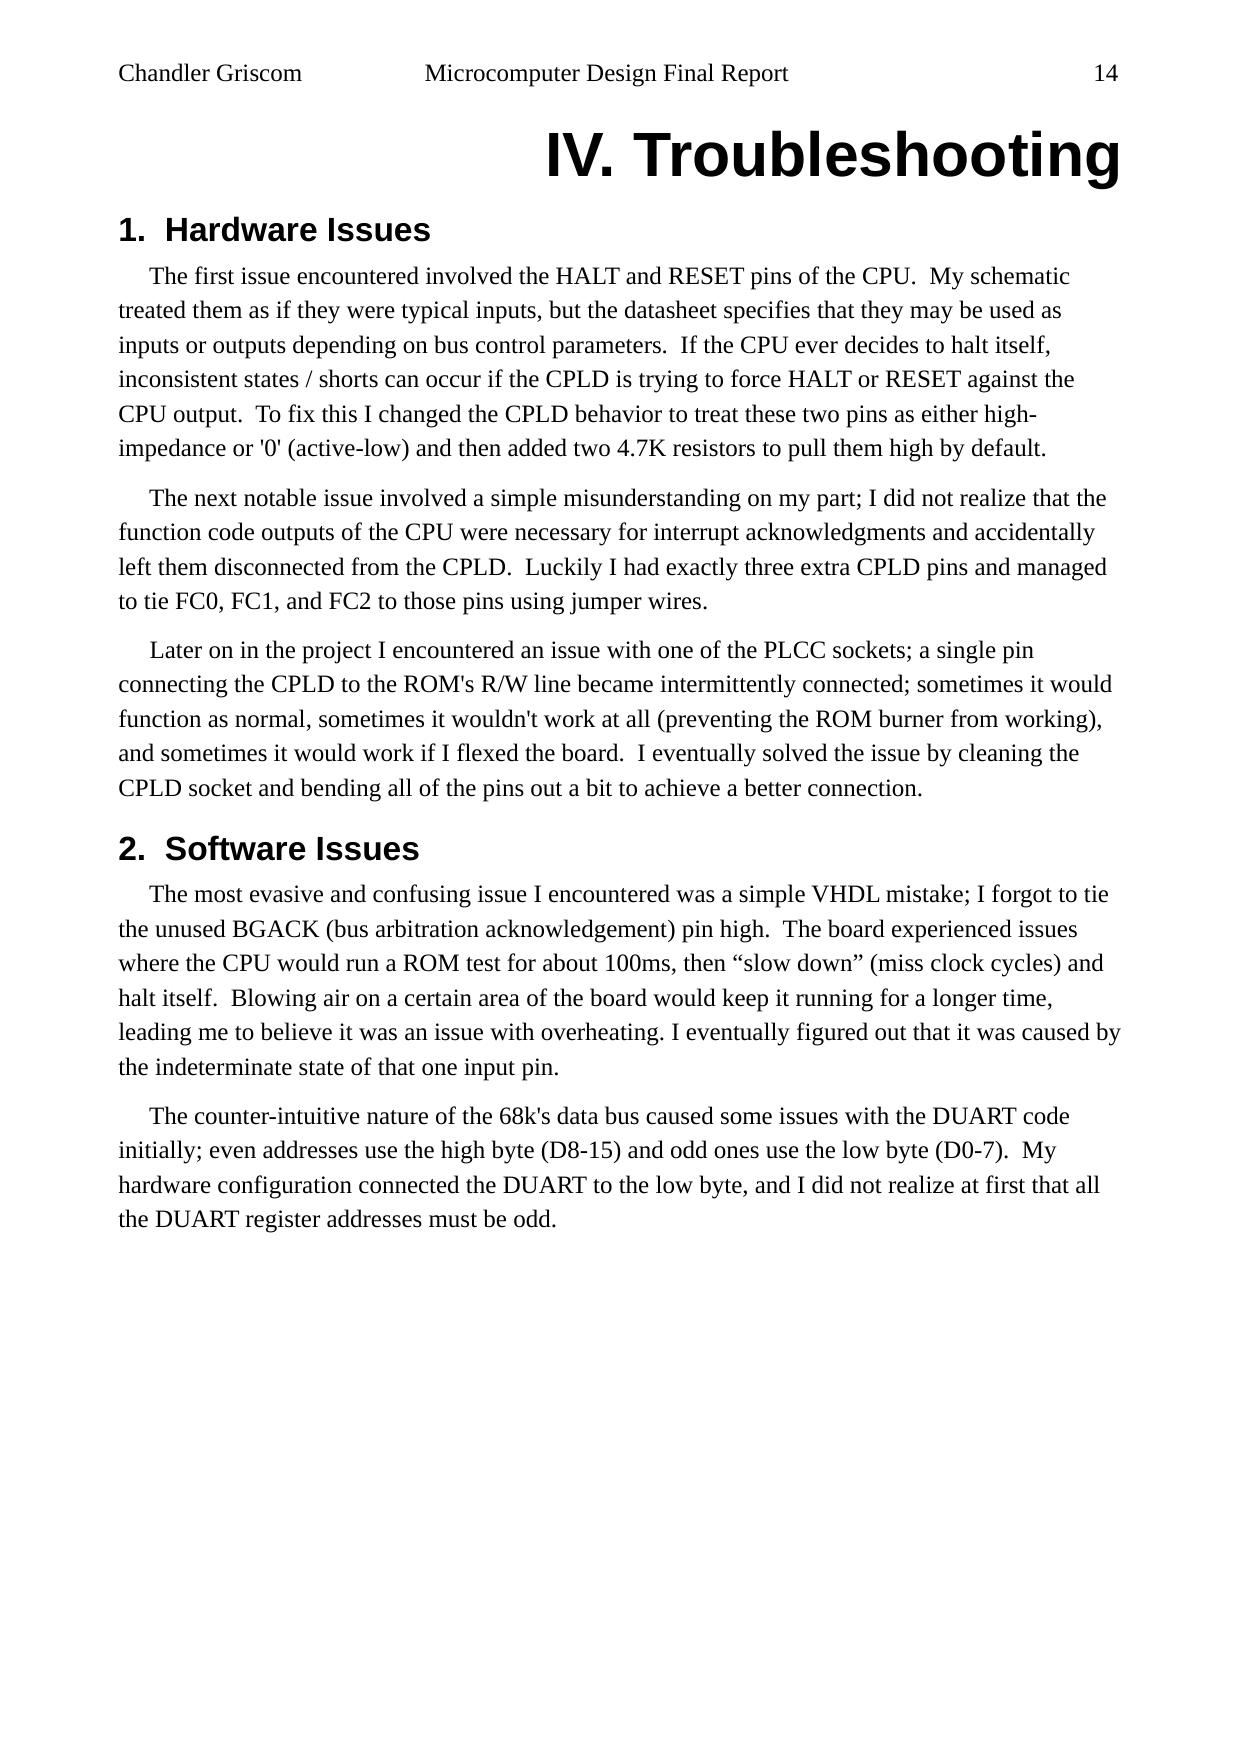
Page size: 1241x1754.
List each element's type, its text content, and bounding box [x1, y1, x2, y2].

text The next notable issue involved a simple misunderstanding on my part; I did not realize that the function code outputs of the CPU were necessary for interrupt acknowledgments and accidentally left them disconnected from the CPLD. Luckily I had exactly three extra CPLD pins and managed to tie FC0, FC1, and FC2 to those pins using jumper wires. [118, 483, 1122, 615]
text The first issue encountered involved the HALT and RESET pins of the CPU. My schematic treated them as if they were typical inputs, but the datasheet specifies that they may be used as inputs or outputs depending on bus control parameters. If the CPU ever decides to halt itself, inconsistent states / shorts can occur if the CPLD is trying to force HALT or RESET against the CPU output. To fix this I changed the CPLD behavior to treat these two pins as either high-impedance or '0' (active-low) and then added two 4.7K resistors to pull them high by default. [118, 261, 1122, 462]
text IV. Troubleshooting [118, 117, 1122, 189]
text Later on in the project I encountered an issue with one of the PLCC sockets; a single pin connecting the CPLD to the ROM's R/W line became intermittently connected; sometimes it would function as normal, sometimes it wouldn't work at all (preventing the ROM burner from working), and sometimes it would work if I flexed the board. I eventually solved the issue by cleaning the CPLD socket and bending all of the pins out a bit to achieve a better connection. [118, 635, 1122, 802]
text The most evasive and confusing issue I encountered was a simple VHDL mistake; I forgot to tie the unused BGACK (bus arbitration acknowledgement) pin high. The board experienced issues where the CPU would run a ROM test for about 100ms, then “slow down” (miss clock cycles) and halt itself. Blowing air on a certain area of the board would keep it running for a longer time, leading me to believe it was an issue with overheating. I eventually figured out that it was caused by the indeterminate state of that one input pin. [118, 879, 1122, 1081]
subtitle 2. Software Issues [118, 828, 1122, 867]
subtitle 1. Hardware Issues [118, 210, 1122, 249]
text The counter-intuitive nature of the 68k's data bus caused some issues with the DUART code initially; even addresses use the high byte (D8-15) and odd ones use the low byte (D0-7). My hardware configuration connected the DUART to the low byte, and I did not realize at first that all the DUART register addresses must be odd. [118, 1101, 1122, 1233]
